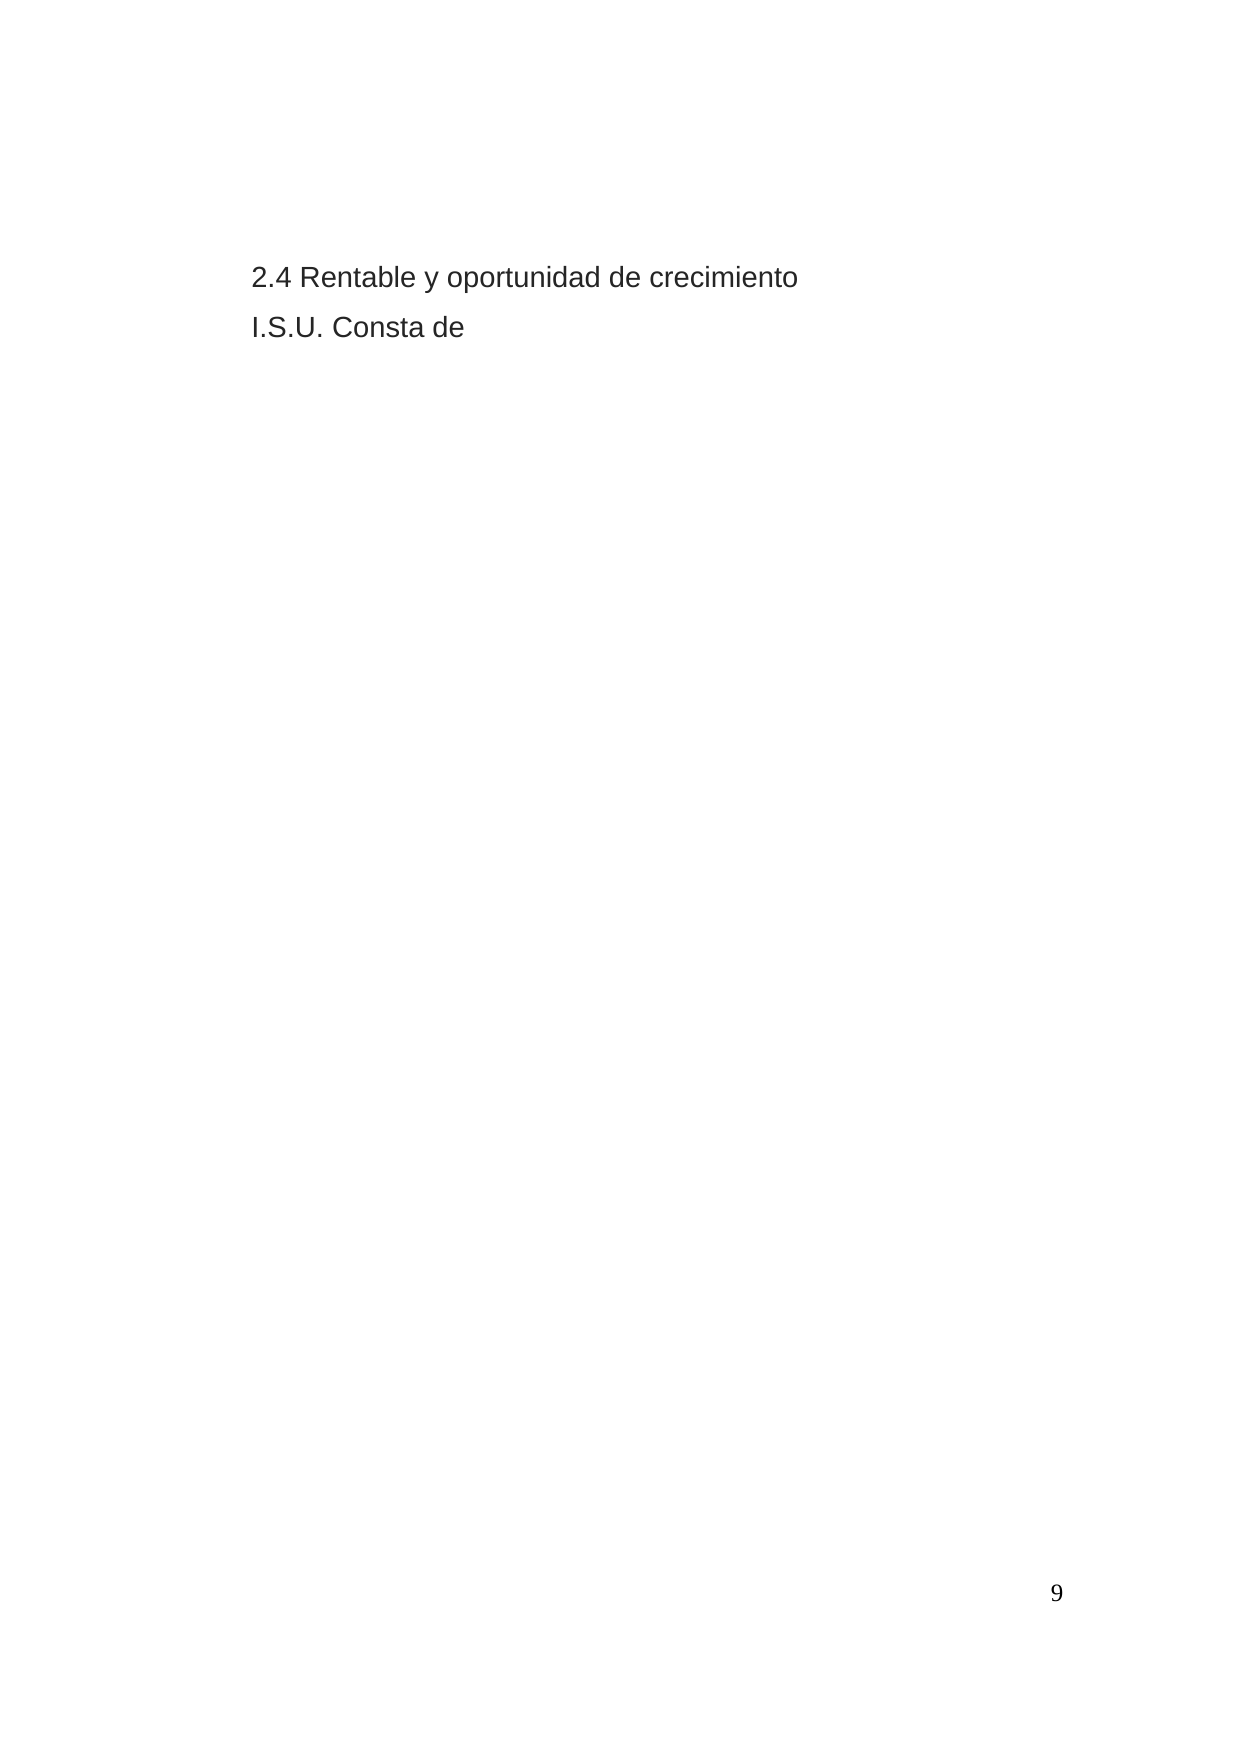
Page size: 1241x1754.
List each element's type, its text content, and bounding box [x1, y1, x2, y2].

text I.S.U. Consta de [177, 310, 1063, 344]
text 2.4 Rentable y oportunidad de crecimiento [177, 260, 1063, 293]
